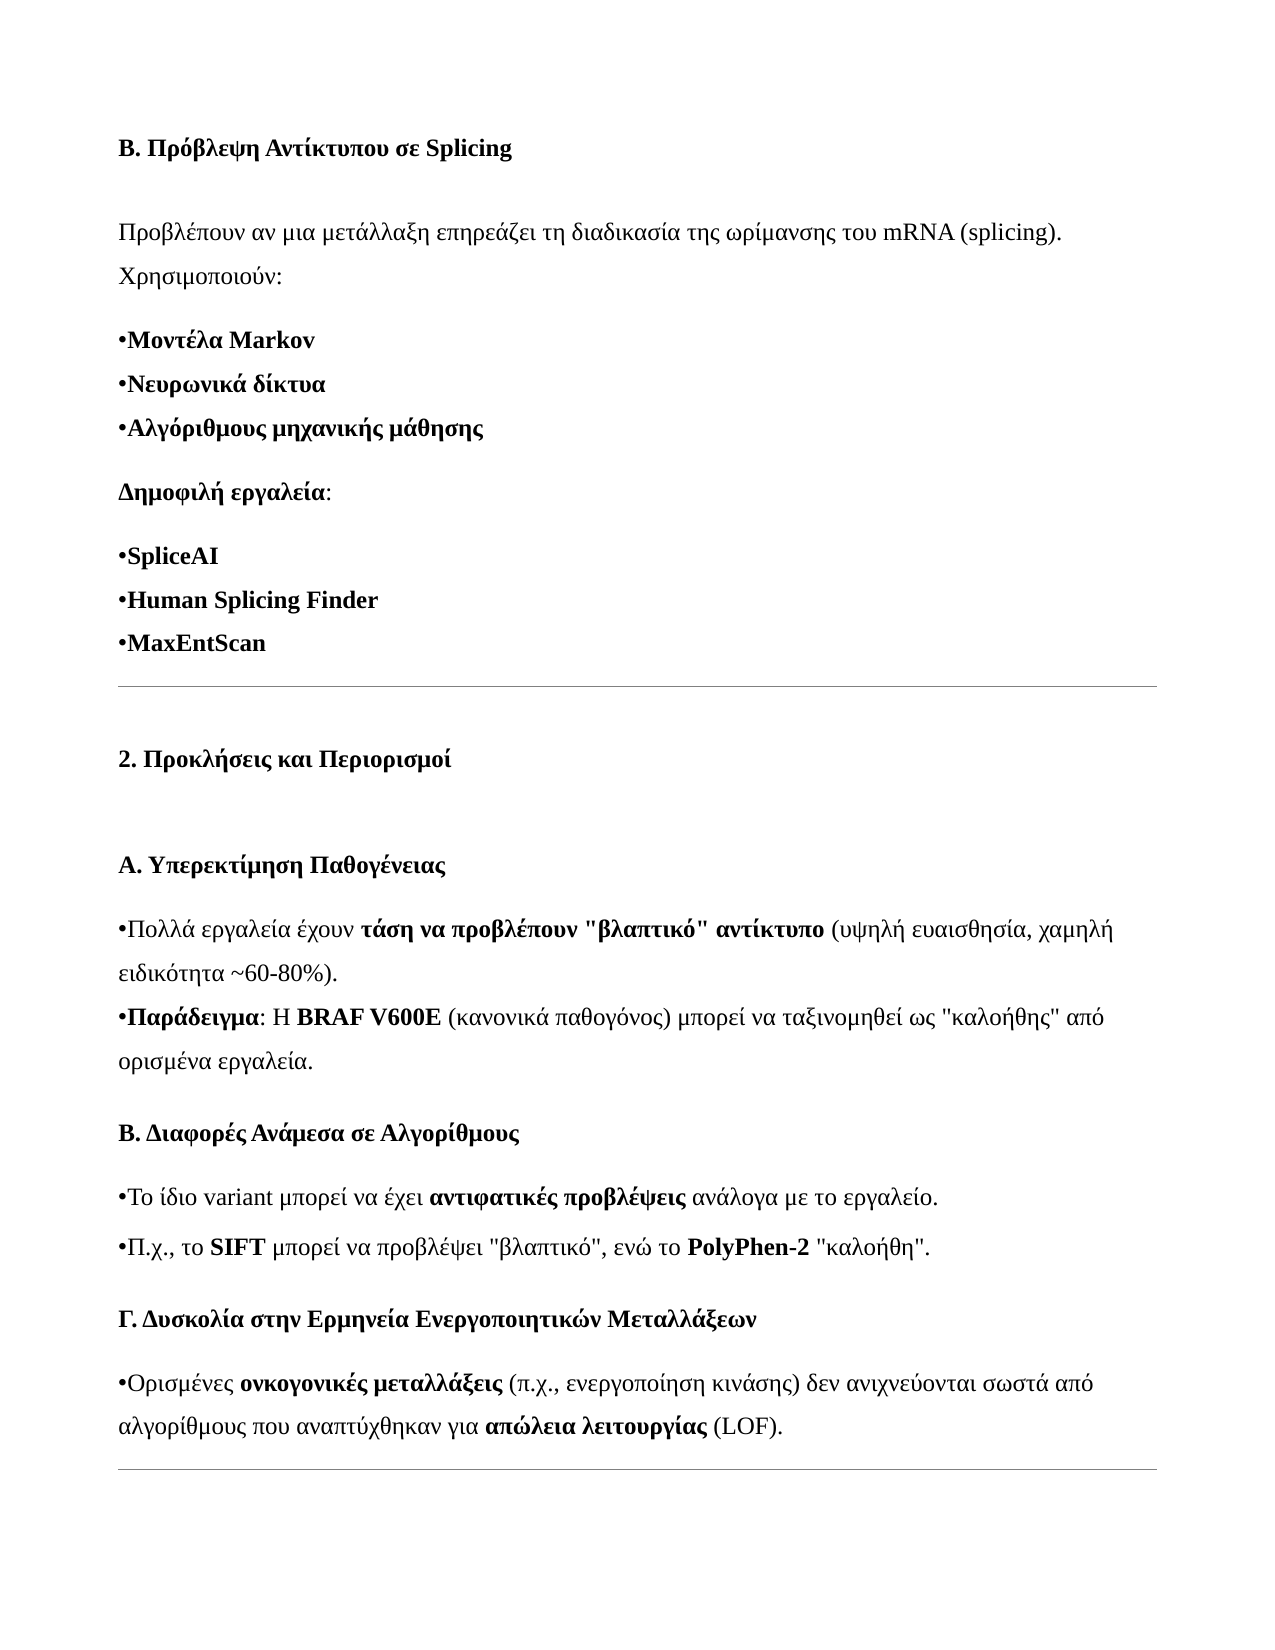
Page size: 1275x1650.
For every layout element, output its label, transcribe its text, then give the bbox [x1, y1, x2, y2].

list Μοντέλα Markov [118, 310, 1157, 354]
subtitle Γ. Δυσκολία στην Ερμηνεία Ενεργοποιητικών Μεταλλάξεων [118, 1289, 1157, 1332]
list Human Splicing Finder [118, 570, 1157, 613]
subtitle Β. Διαφορές Ανάμεσα σε Αλγορίθμους [118, 1103, 1157, 1146]
text Δημοφιλή εργαλεία: [118, 462, 1157, 506]
list Παράδειγμα: Η BRAF V600E (κανονικά παθογόνος) μπορεί να ταξινομηθεί ως "καλοήθης" από ορισμένα εργαλεία. [118, 987, 1157, 1074]
list Ορισμένες ονκογονικές μεταλλάξεις (π.χ., ενεργοποίηση κινάσης) δεν ανιχνεύονται σωστά από αλγορίθμους που αναπτύχθηκαν για απώλεια λειτουργίας (LOF). [118, 1353, 1157, 1440]
subtitle Β. Πρόβλεψη Αντίκτυπου σε Splicing [118, 118, 1157, 162]
list Πολλά εργαλεία έχουν τάση να προβλέπουν "βλαπτικό" αντίκτυπο (υψηλή ευαισθησία, χαμηλή ειδικότητα ~60-80%). [118, 899, 1157, 987]
list Νευρωνικά δίκτυα [118, 354, 1157, 398]
list Αλγόριθμους μηχανικής μάθησης [118, 398, 1157, 442]
list SpliceAI [118, 526, 1157, 570]
subtitle Α. Υπερεκτίμηση Παθογένειας [118, 836, 1157, 879]
subtitle 2. Προκλήσεις και Περιορισμοί [118, 744, 1157, 773]
text Προβλέπουν αν μια μετάλλαξη επηρεάζει τη διαδικασία της ωρίμανσης του mRNA (splicing). Χρησιμοποιούν: [118, 202, 1157, 290]
list Π.χ., το SIFT μπορεί να προβλέψει "βλαπτικό", ενώ το PolyPhen-2 "καλοήθη". [118, 1217, 1157, 1261]
list MaxEntScan [118, 613, 1157, 657]
list Το ίδιο variant μπορεί να έχει αντιφατικές προβλέψεις ανάλογα με το εργαλείο. [118, 1167, 1157, 1211]
